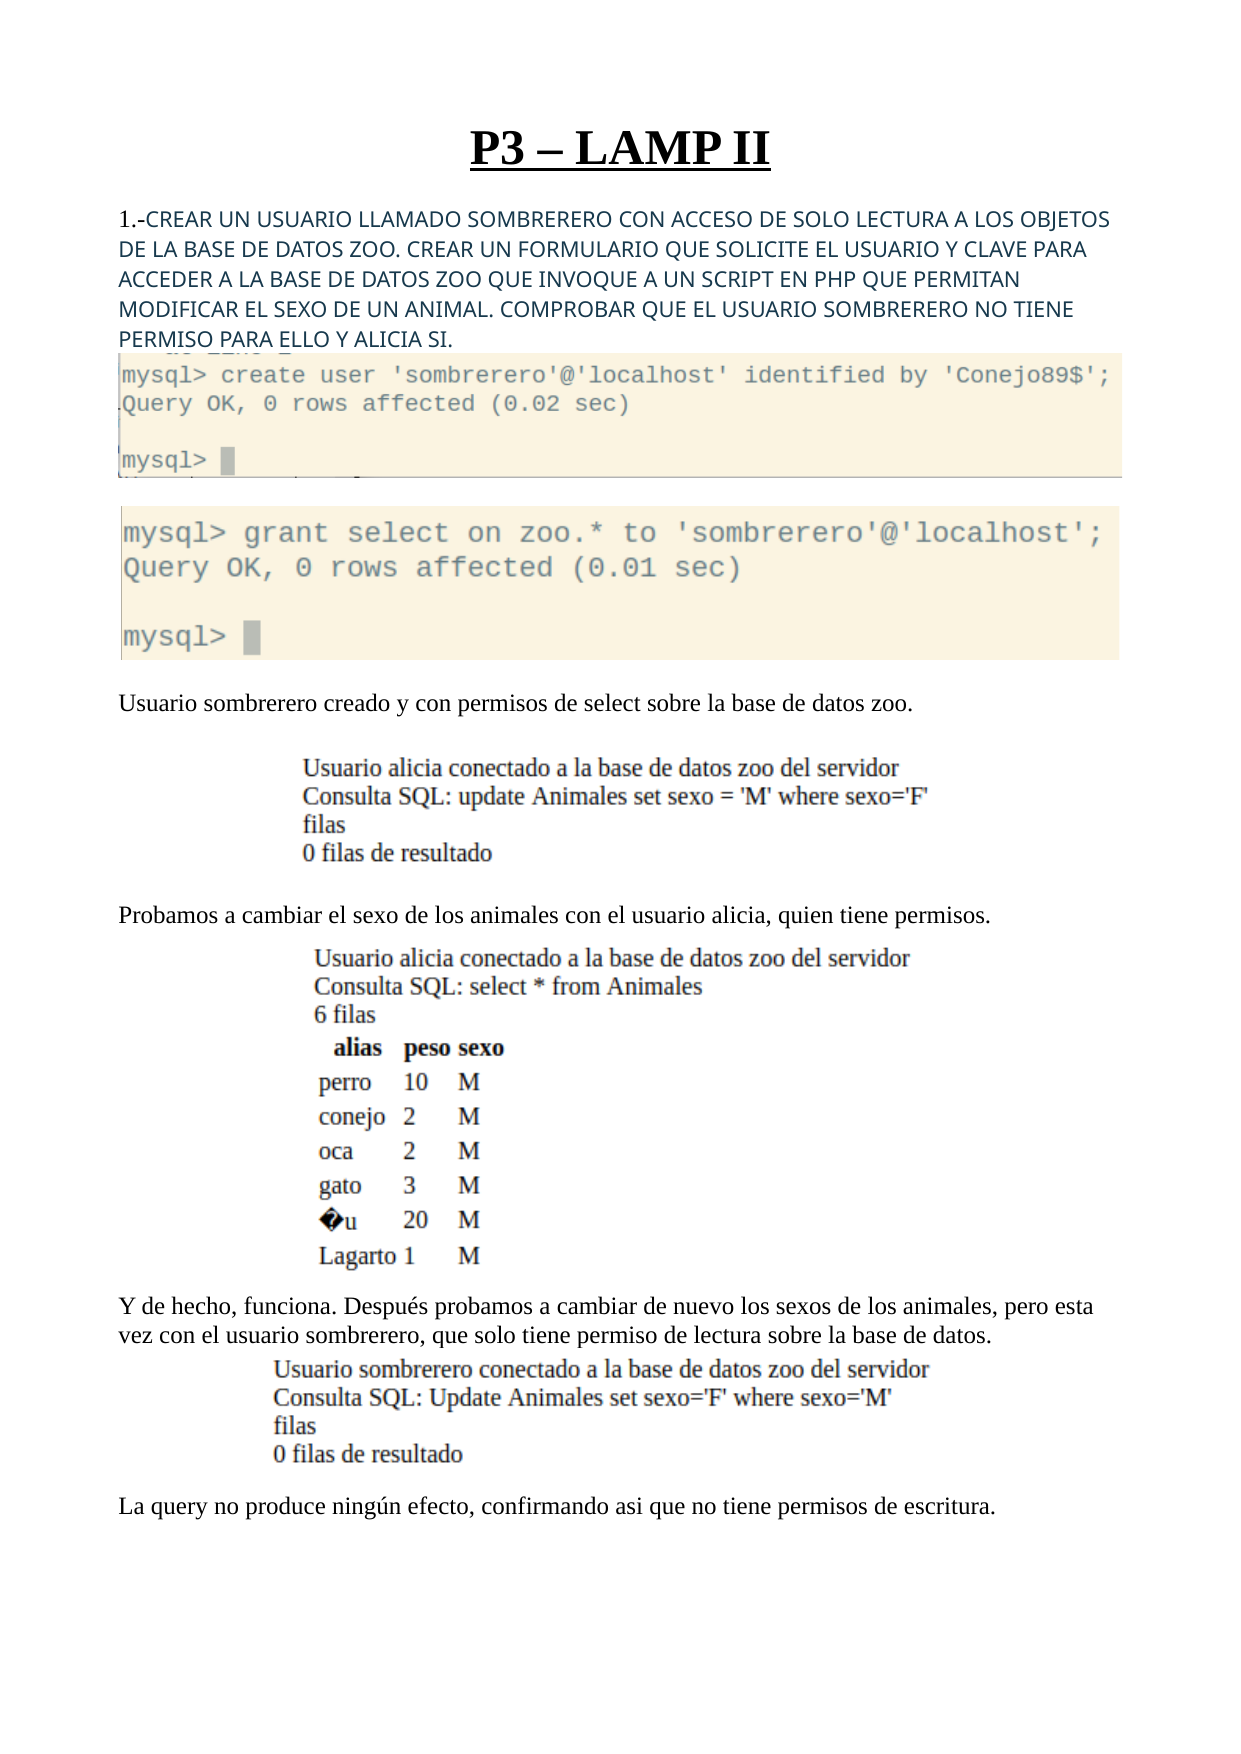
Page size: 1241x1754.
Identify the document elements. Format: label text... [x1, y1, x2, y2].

picture [261, 1348, 979, 1491]
picture [118, 353, 1123, 478]
picture [121, 506, 1120, 660]
picture [295, 745, 945, 901]
picture [308, 937, 932, 1291]
text Y de hecho, funciona. Después probamos a cambiar de nuevo los sexos de los animales, pero esta vez con el usuario sombrerero, que solo tiene permiso de lectura sobre la base de datos. [118, 929, 1122, 1348]
text P3 – LAMP II [118, 118, 1122, 176]
text 1.-CREAR UN USUARIO LLAMADO SOMBRERERO CON ACCESO DE SOLO LECTURA A LOS OBJETOS DE LA BASE DE DATOS ZOO. CREAR UN FORMULARIO QUE SOLICITE EL USUARIO Y CLAVE PARA ACCEDER A LA BASE DE DATOS ZOO QUE INVOQUE A UN SCRIPT EN PHP QUE PERMITAN MODIFICAR EL SEXO DE UN ANIMAL. COMPROBAR QUE EL USUARIO SOMBRERERO NO TIENE PERMISO PARA ELLO Y ALICIA SI. [118, 204, 1122, 353]
text Usuario sombrerero creado y con permisos de select sobre la base de datos zoo. [118, 688, 1122, 717]
text La query no produce ningún efecto, confirmando asi que no tiene permisos de escritura. [118, 1393, 1122, 1519]
text Probamos a cambiar el sexo de los animales con el usuario alicia, quien tiene permisos. [118, 746, 1122, 929]
